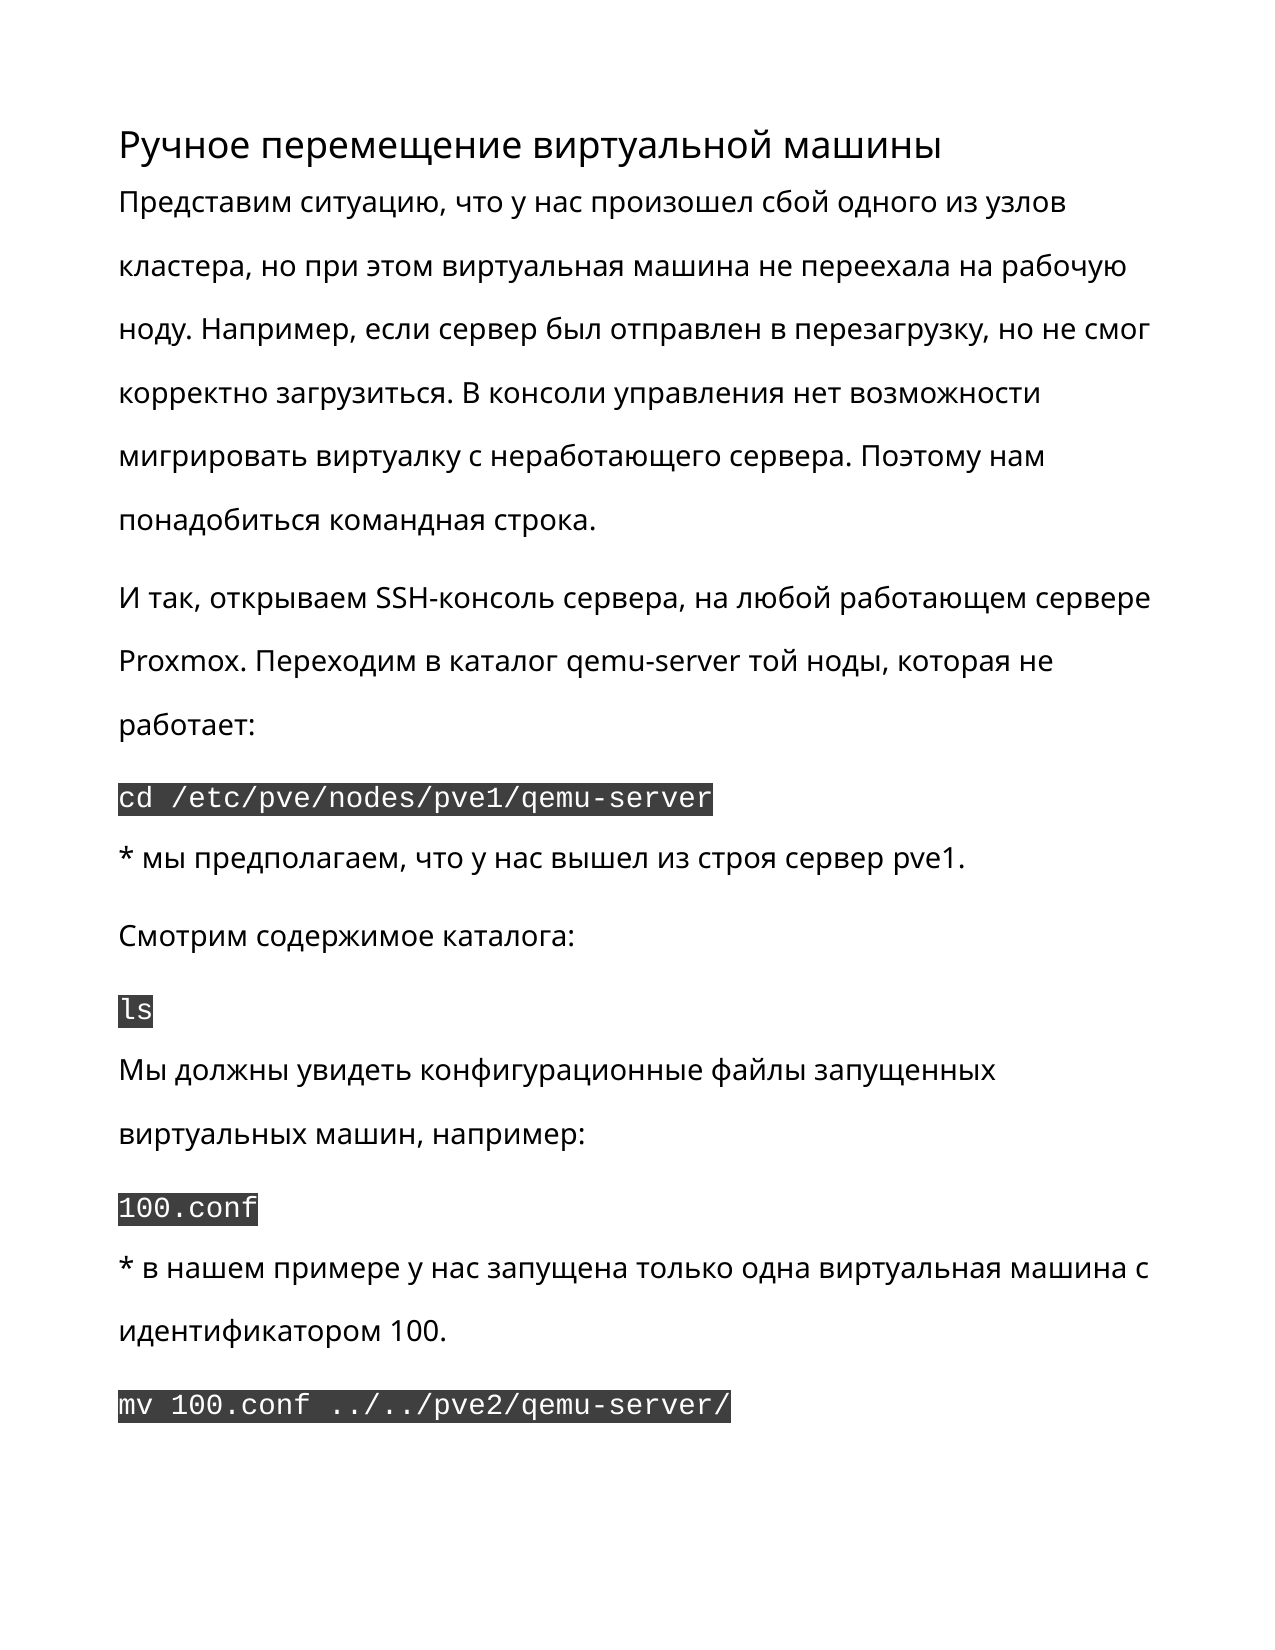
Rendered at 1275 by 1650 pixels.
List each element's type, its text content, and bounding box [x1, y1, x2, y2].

text cd /etc/pve/nodes/pve1/qemu-server [118, 783, 1157, 816]
text Представим ситуацию, что у нас произошел сбой одного из узлов кластера, но при этом виртуальная машина не переехала на рабочую ноду. Например, если сервер был отправлен в перезагрузку, но не смог корректно загрузиться. В консоли управления нет возможности мигрировать виртуалку с неработающего сервера. Поэтому нам понадобиться командная строка. [118, 182, 1157, 538]
text И так, открываем SSH-консоль сервера, на любой работающем сервере Proxmox. Переходим в каталог qemu-server той ноды, которая не работает: [118, 577, 1157, 743]
subtitle Ручное перемещение виртуальной машины [118, 118, 1157, 169]
text * в нашем примере у нас запущена только одна виртуальная машина с идентификатором 100. [118, 1247, 1157, 1350]
text 100.conf [118, 1193, 1157, 1226]
text Смотрим содержимое каталога: [118, 916, 1157, 955]
text mv 100.conf ../../pve2/qemu-server/ [118, 1390, 1157, 1423]
text Мы должны увидеть конфигурационные файлы запущенных виртуальных машин, например: [118, 1050, 1157, 1153]
text * мы предполагаем, что у нас вышел из строя сервер pve1. [118, 838, 1157, 877]
text ls [118, 995, 1157, 1028]
